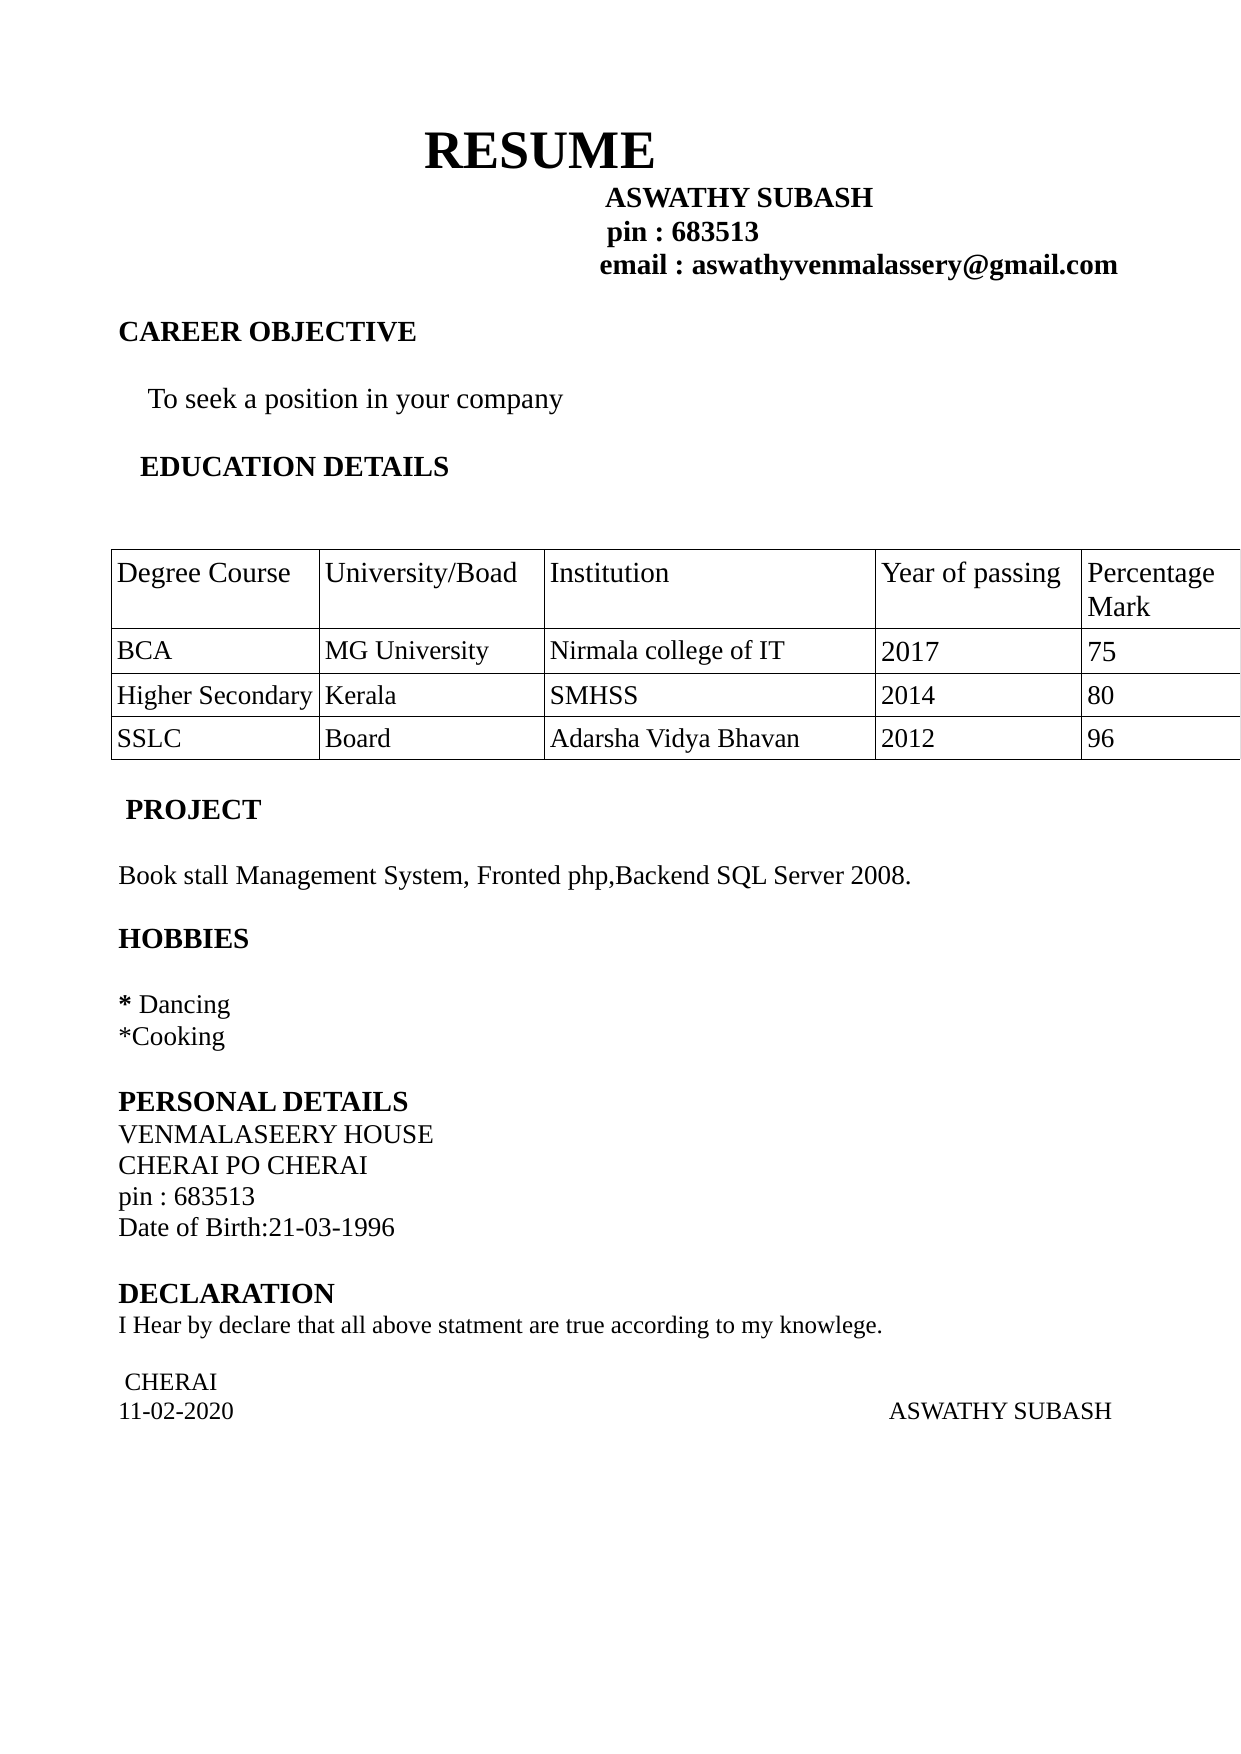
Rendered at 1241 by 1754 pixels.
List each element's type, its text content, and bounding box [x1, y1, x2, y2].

table_header Degree Course [112, 550, 319, 628]
text I Hear by declare that all above statment are true according to my knowlege. [118, 1310, 1122, 1338]
table_cell Adarsha Vidya Bhavan [545, 717, 875, 758]
table_header University/Boad [320, 550, 544, 628]
text HOBBIES [118, 922, 1122, 955]
text 11-02-2020 ASWATHY SUBASH [118, 1396, 1122, 1425]
text PROJECT [118, 792, 1122, 826]
table_header Institution [545, 550, 875, 628]
table_cell 96 [1082, 717, 1240, 758]
text To seek a position in your company [118, 382, 1122, 415]
table_cell 75 [1082, 629, 1240, 673]
table_cell Kerala [320, 674, 544, 716]
table_cell Nirmala college of IT [545, 629, 875, 673]
text pin : 683513 [118, 214, 1122, 247]
text Date of Birth:21-03-1996 [118, 1211, 1122, 1243]
text DECLARATION [118, 1276, 1122, 1310]
table_cell Board [320, 717, 544, 758]
text PERSONAL DETAILS [118, 1084, 1122, 1118]
text CHERAI PO CHERAI [118, 1149, 1122, 1180]
text pin : 683513 [118, 1180, 1122, 1211]
text * Dancing [118, 989, 1122, 1020]
text *Cooking [118, 1020, 1122, 1051]
table_cell Higher Secondary [112, 674, 319, 716]
table_header Year of passing [876, 550, 1081, 628]
text CHERAI [118, 1367, 1122, 1396]
text RESUME [118, 118, 1122, 180]
text VENMALASEERY HOUSE [118, 1118, 1122, 1149]
table_cell 2014 [876, 674, 1081, 716]
table_cell SSLC [112, 717, 319, 758]
table_cell MG University [320, 629, 544, 673]
table_cell BCA [112, 629, 319, 673]
table_cell 2012 [876, 717, 1081, 758]
table_header Percentage Mark [1082, 550, 1240, 628]
text EDUCATION DETAILS [118, 449, 1122, 482]
text CAREER OBJECTIVE [118, 314, 1122, 348]
text ASWATHY SUBASH [118, 180, 1122, 214]
table_cell 2017 [876, 629, 1081, 673]
text Book stall Management System, Fronted php,Backend SQL Server 2008. [118, 859, 1122, 890]
table_cell 80 [1082, 674, 1240, 716]
text email : aswathyvenmalassery@gmail.com [118, 247, 1122, 281]
table_cell SMHSS [545, 674, 875, 716]
